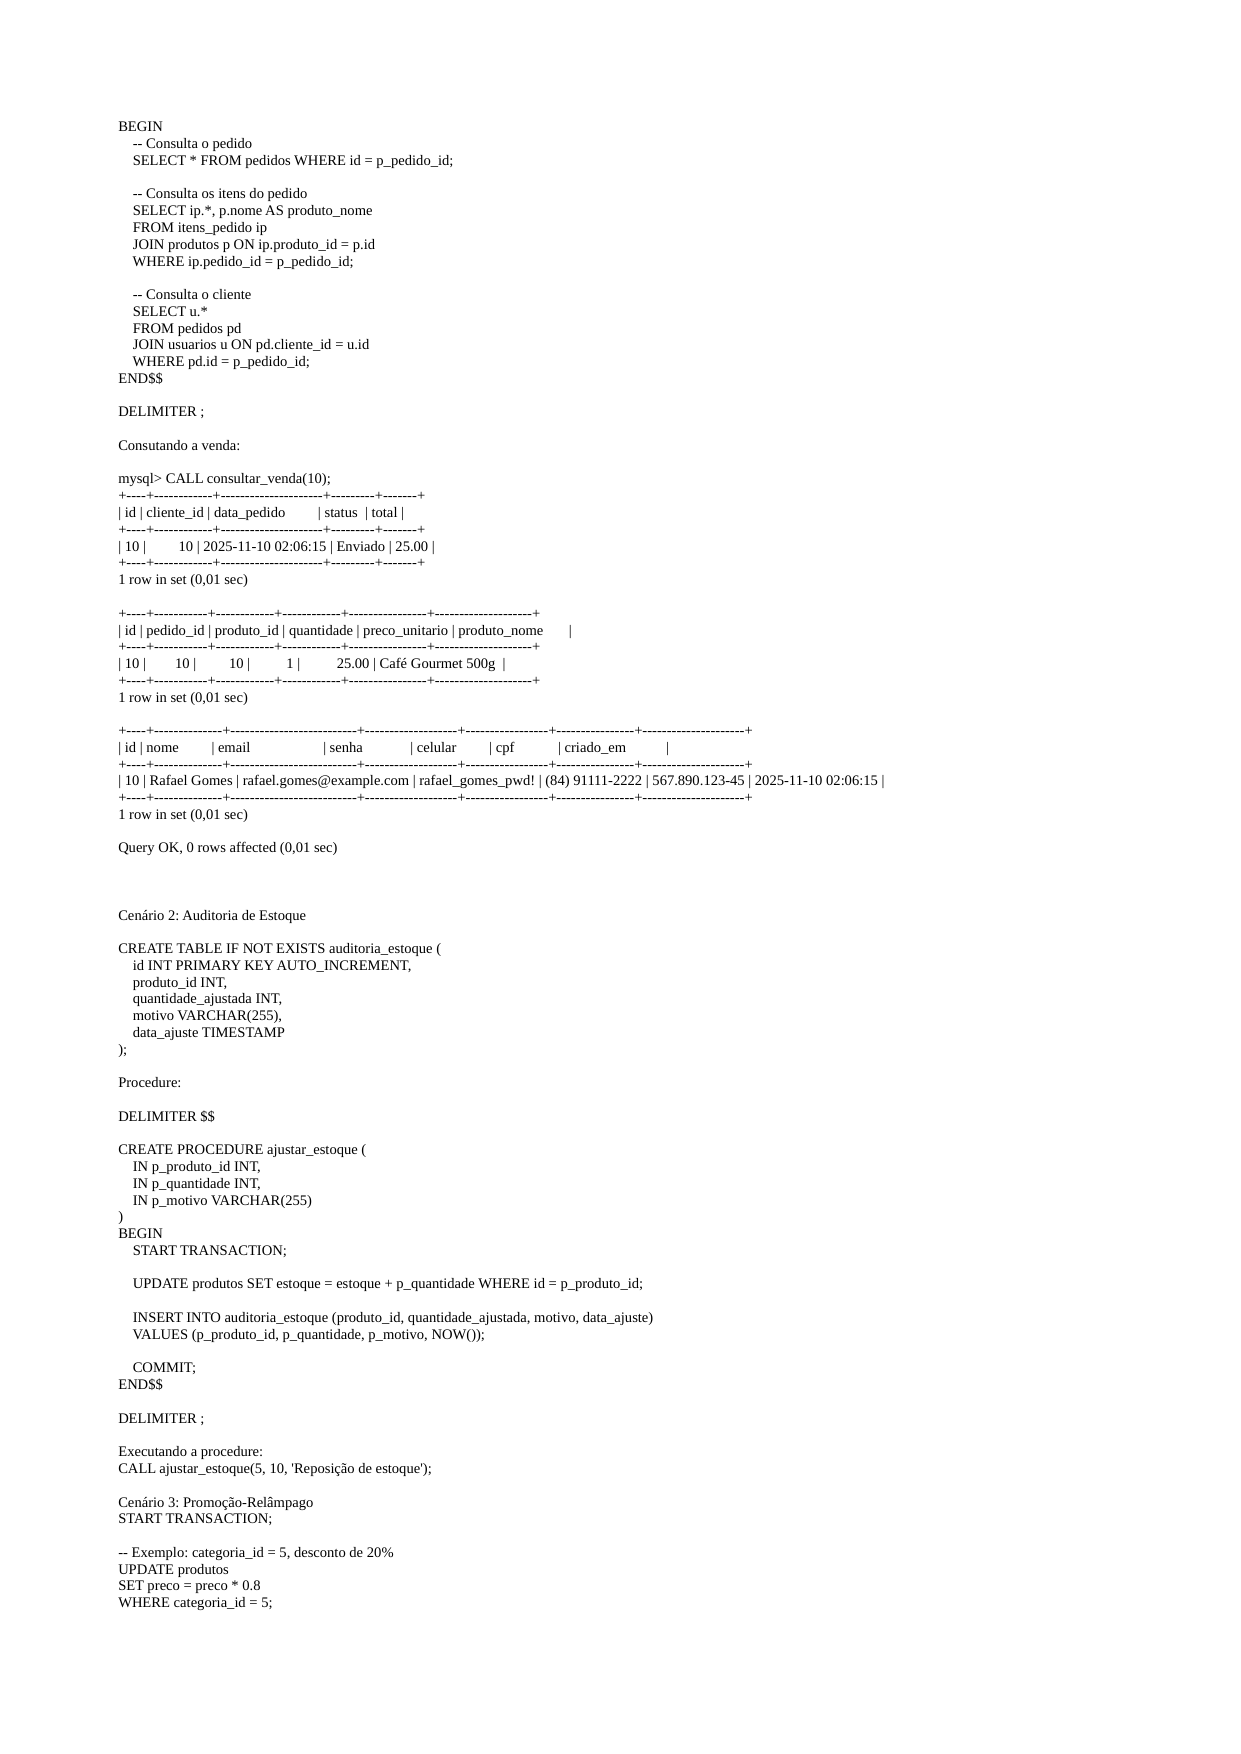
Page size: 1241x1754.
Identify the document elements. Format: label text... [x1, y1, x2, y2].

text END$$ [118, 370, 1122, 386]
text COMMIT; [118, 1359, 1122, 1376]
text id INT PRIMARY KEY AUTO_INCREMENT, [118, 957, 1122, 973]
text UPDATE produtos SET estoque = estoque + p_quantidade WHERE id = p_produto_id; [118, 1275, 1122, 1292]
text END$$ [118, 1376, 1122, 1393]
text quantidade_ajustada INT, [118, 990, 1122, 1007]
text DELIMITER ; [118, 403, 1122, 420]
text | id | pedido_id | produto_id | quantidade | preco_unitario | produto_nome | [118, 621, 1122, 638]
text -- Consulta o pedido [118, 135, 1122, 152]
text -- Consulta o cliente [118, 286, 1122, 303]
text FROM pedidos pd [118, 319, 1122, 336]
text WHERE pd.id = p_pedido_id; [118, 353, 1122, 370]
text START TRANSACTION; [118, 1510, 1122, 1527]
text +----+------------+---------------------+---------+-------+ [118, 521, 1122, 537]
text +----+--------------+--------------------------+-------------------+-----------------+----------------+---------------------+ [118, 789, 1122, 806]
text SELECT * FROM pedidos WHERE id = p_pedido_id; [118, 152, 1122, 168]
text ) [118, 1208, 1122, 1225]
text -- Exemplo: categoria_id = 5, desconto de 20% [118, 1544, 1122, 1560]
text +----+-----------+------------+------------+----------------+--------------------+ [118, 638, 1122, 655]
text BEGIN [118, 118, 1122, 135]
text Procedure: [118, 1074, 1122, 1091]
text SET preco = preco * 0.8 [118, 1577, 1122, 1594]
text | id | cliente_id | data_pedido | status | total | [118, 504, 1122, 521]
text 1 row in set (0,01 sec) [118, 806, 1122, 822]
text WHERE ip.pedido_id = p_pedido_id; [118, 252, 1122, 269]
text CALL ajustar_estoque(5, 10, 'Reposição de estoque'); [118, 1460, 1122, 1477]
text CREATE TABLE IF NOT EXISTS auditoria_estoque ( [118, 940, 1122, 957]
text 1 row in set (0,01 sec) [118, 688, 1122, 705]
text CREATE PROCEDURE ajustar_estoque ( [118, 1141, 1122, 1158]
text Consutando a venda: [118, 437, 1122, 453]
text +----+------------+---------------------+---------+-------+ [118, 554, 1122, 571]
text +----+--------------+--------------------------+-------------------+-----------------+----------------+---------------------+ [118, 755, 1122, 772]
text IN p_quantidade INT, [118, 1175, 1122, 1191]
text -- Consulta os itens do pedido [118, 185, 1122, 202]
text Executando a procedure: [118, 1443, 1122, 1460]
text +----+-----------+------------+------------+----------------+--------------------+ [118, 604, 1122, 621]
text INSERT INTO auditoria_estoque (produto_id, quantidade_ajustada, motivo, data_ajuste) [118, 1309, 1122, 1326]
text Cenário 3: Promoção-Relâmpago [118, 1493, 1122, 1510]
text Cenário 2: Auditoria de Estoque [118, 906, 1122, 923]
text +----+--------------+--------------------------+-------------------+-----------------+----------------+---------------------+ [118, 722, 1122, 739]
text mysql> CALL consultar_venda(10); [118, 470, 1122, 487]
text | 10 | 10 | 2025-11-10 02:06:15 | Enviado | 25.00 | [118, 537, 1122, 554]
text SELECT u.* [118, 303, 1122, 319]
text BEGIN [118, 1225, 1122, 1242]
text | 10 | 10 | 10 | 1 | 25.00 | Café Gourmet 500g | [118, 655, 1122, 672]
text ); [118, 1041, 1122, 1057]
text DELIMITER ; [118, 1409, 1122, 1426]
text produto_id INT, [118, 973, 1122, 990]
text motivo VARCHAR(255), [118, 1007, 1122, 1024]
text IN p_produto_id INT, [118, 1158, 1122, 1175]
text DELIMITER $$ [118, 1108, 1122, 1124]
text JOIN produtos p ON ip.produto_id = p.id [118, 236, 1122, 252]
text +----+------------+---------------------+---------+-------+ [118, 487, 1122, 504]
text VALUES (p_produto_id, p_quantidade, p_motivo, NOW()); [118, 1326, 1122, 1342]
text 1 row in set (0,01 sec) [118, 571, 1122, 588]
text Query OK, 0 rows affected (0,01 sec) [118, 839, 1122, 856]
text data_ajuste TIMESTAMP [118, 1024, 1122, 1041]
text IN p_motivo VARCHAR(255) [118, 1191, 1122, 1208]
text | id | nome | email | senha | celular | cpf | criado_em | [118, 739, 1122, 755]
text UPDATE produtos [118, 1560, 1122, 1577]
text FROM itens_pedido ip [118, 219, 1122, 236]
text +----+-----------+------------+------------+----------------+--------------------+ [118, 672, 1122, 688]
text WHERE categoria_id = 5; [118, 1594, 1122, 1611]
text | 10 | Rafael Gomes | rafael.gomes@example.com | rafael_gomes_pwd! | (84) 91111-2222 | 567.890.123-45 | 2025-11-10 02:06:15 | [118, 772, 1122, 789]
text START TRANSACTION; [118, 1242, 1122, 1258]
text JOIN usuarios u ON pd.cliente_id = u.id [118, 336, 1122, 353]
text SELECT ip.*, p.nome AS produto_nome [118, 202, 1122, 219]
